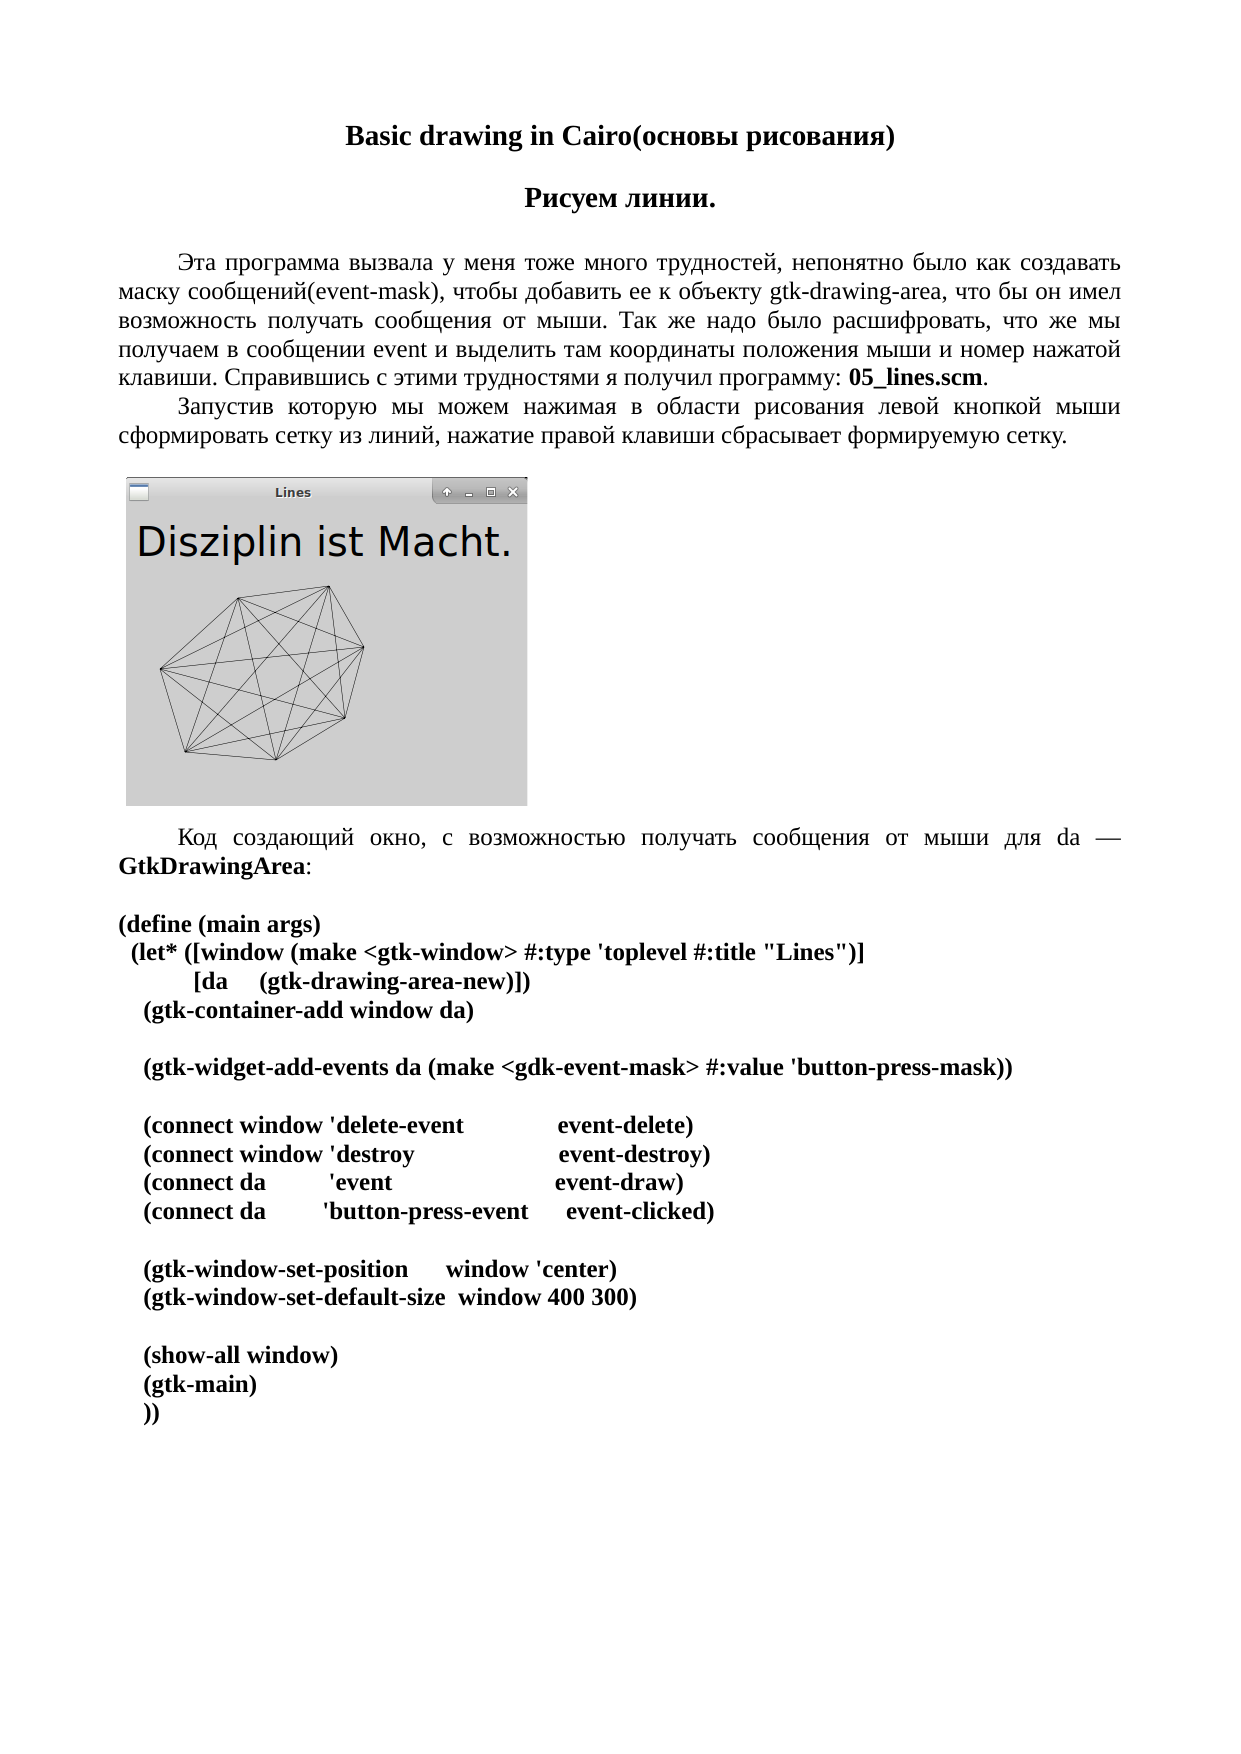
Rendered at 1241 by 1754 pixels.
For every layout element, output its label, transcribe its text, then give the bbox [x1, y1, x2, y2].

text Эта программа вызвала у меня тоже много трудностей, непонятно было как создавать маску сообщений(event-mask), чтобы добавить ее к объекту gtk-drawing-area, что бы он имел возможность получать сообщения от мыши. Так же надо было расшифровать, что же мы получаем в сообщении event и выделить там координаты положения мыши и номер нажатой клавиши. Справившись с этими трудностями я получил программу: 05_lines.scm. [118, 247, 1122, 391]
text (connect window 'delete-event event-delete) [118, 1110, 1122, 1139]
text (connect da 'event event-draw) [118, 1167, 1122, 1196]
text (connect window 'destroy event-destroy) [118, 1139, 1122, 1167]
text (gtk-container-add window da) [118, 995, 1122, 1024]
text [da (gtk-drawing-area-new)]) [118, 966, 1122, 995]
text (gtk-window-set-default-size window 400 300) [118, 1282, 1122, 1311]
text )) [118, 1397, 1122, 1426]
text Запустив которую мы можем нажимая в области рисования левой кнопкой мыши сформировать сетку из линий, нажатие правой клавиши сбрасывает формируемую сетку. [118, 391, 1122, 449]
text (let* ([window (make <gtk-window> #:type 'toplevel #:title "Lines")] [118, 937, 1122, 966]
text Basic drawing in Cairo(основы рисования) [118, 118, 1122, 152]
text (gtk-window-set-position window 'center) [118, 1254, 1122, 1282]
text (gtk-main) [118, 1369, 1122, 1397]
text Рисуем линии. [118, 180, 1122, 214]
text Код создающий окно, с возможностью получать сообщения от мыши для da — GtkDrawingArea: [118, 822, 1122, 880]
text (show-all window) [118, 1340, 1122, 1369]
text (connect da 'button-press-event event-clicked) [118, 1196, 1122, 1225]
picture [126, 477, 528, 806]
text (gtk-widget-add-events da (make <gdk-event-mask> #:value 'button-press-mask)) [118, 1052, 1122, 1081]
text (define (main args) [118, 909, 1122, 937]
